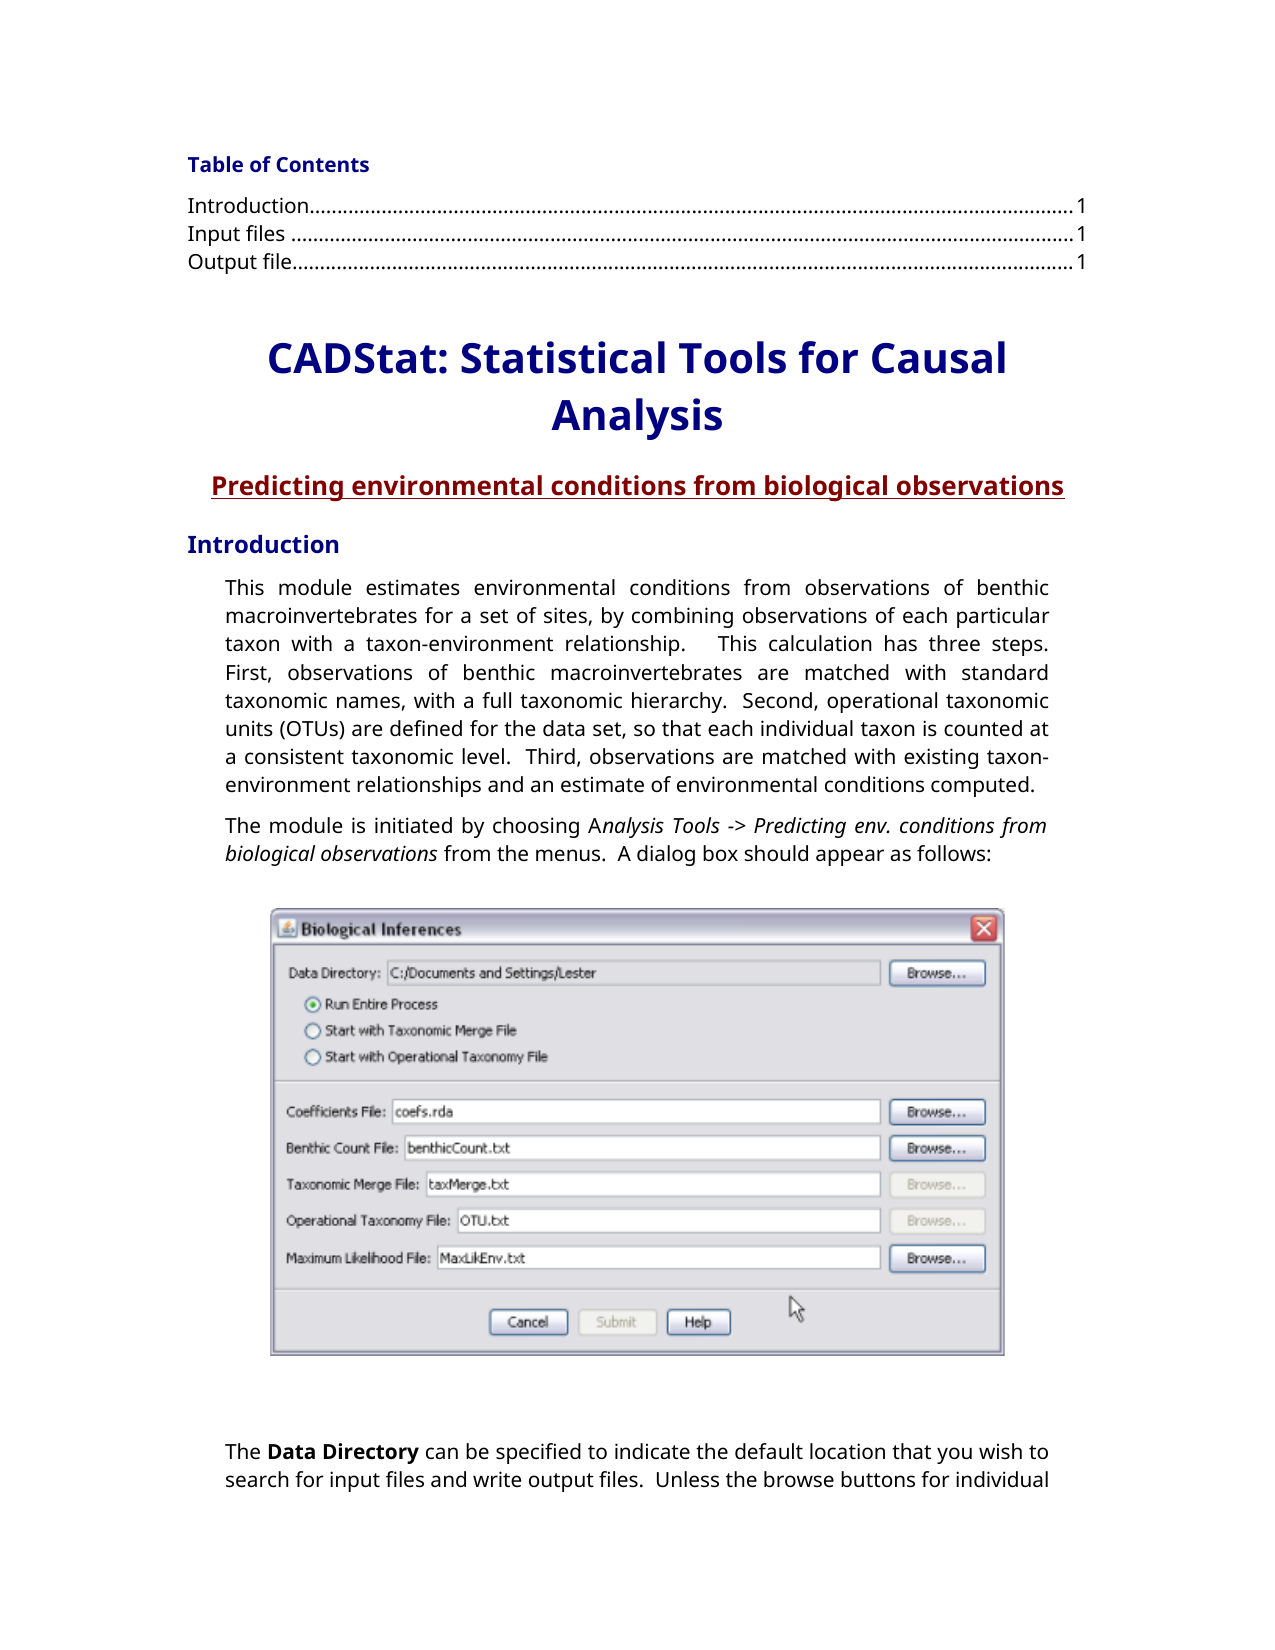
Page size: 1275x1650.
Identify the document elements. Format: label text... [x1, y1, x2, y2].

picture [270, 908, 1005, 1356]
subtitle Table of Contents [187, 150, 1087, 178]
title CADStat: Statistical Tools for Causal Analysis [187, 329, 1087, 443]
text Input files 1 [187, 219, 1087, 247]
text Output file 1 [187, 247, 1087, 275]
subtitle Introduction [187, 528, 1087, 561]
title Predicting environmental conditions from biological observations [187, 468, 1087, 503]
text The Data Directory can be specified to indicate the default location that you wish to search for input files and write output files. Unless the browse buttons for individual [225, 1437, 1050, 1493]
text Introduction 1 [187, 191, 1087, 219]
text This module estimates environmental conditions from observations of benthic macroinvertebrates for a set of sites, by combining observations of each particular taxon with a taxon-environment relationship. This calculation has three steps. First, observations of benthic macroinvertebrates are matched with standard taxonomic names, with a full taxonomic hierarchy. Second, operational taxonomic units (OTUs) are defined for the data set, so that each individual taxon is counted at a consistent taxonomic level. Third, observations are matched with existing taxon-environment relationships and an estimate of environmental conditions computed. [225, 573, 1050, 799]
text The module is initiated by choosing Analysis Tools -> Predicting env. conditions from biological observations from the menus. A dialog box should appear as follows: [225, 811, 1050, 868]
